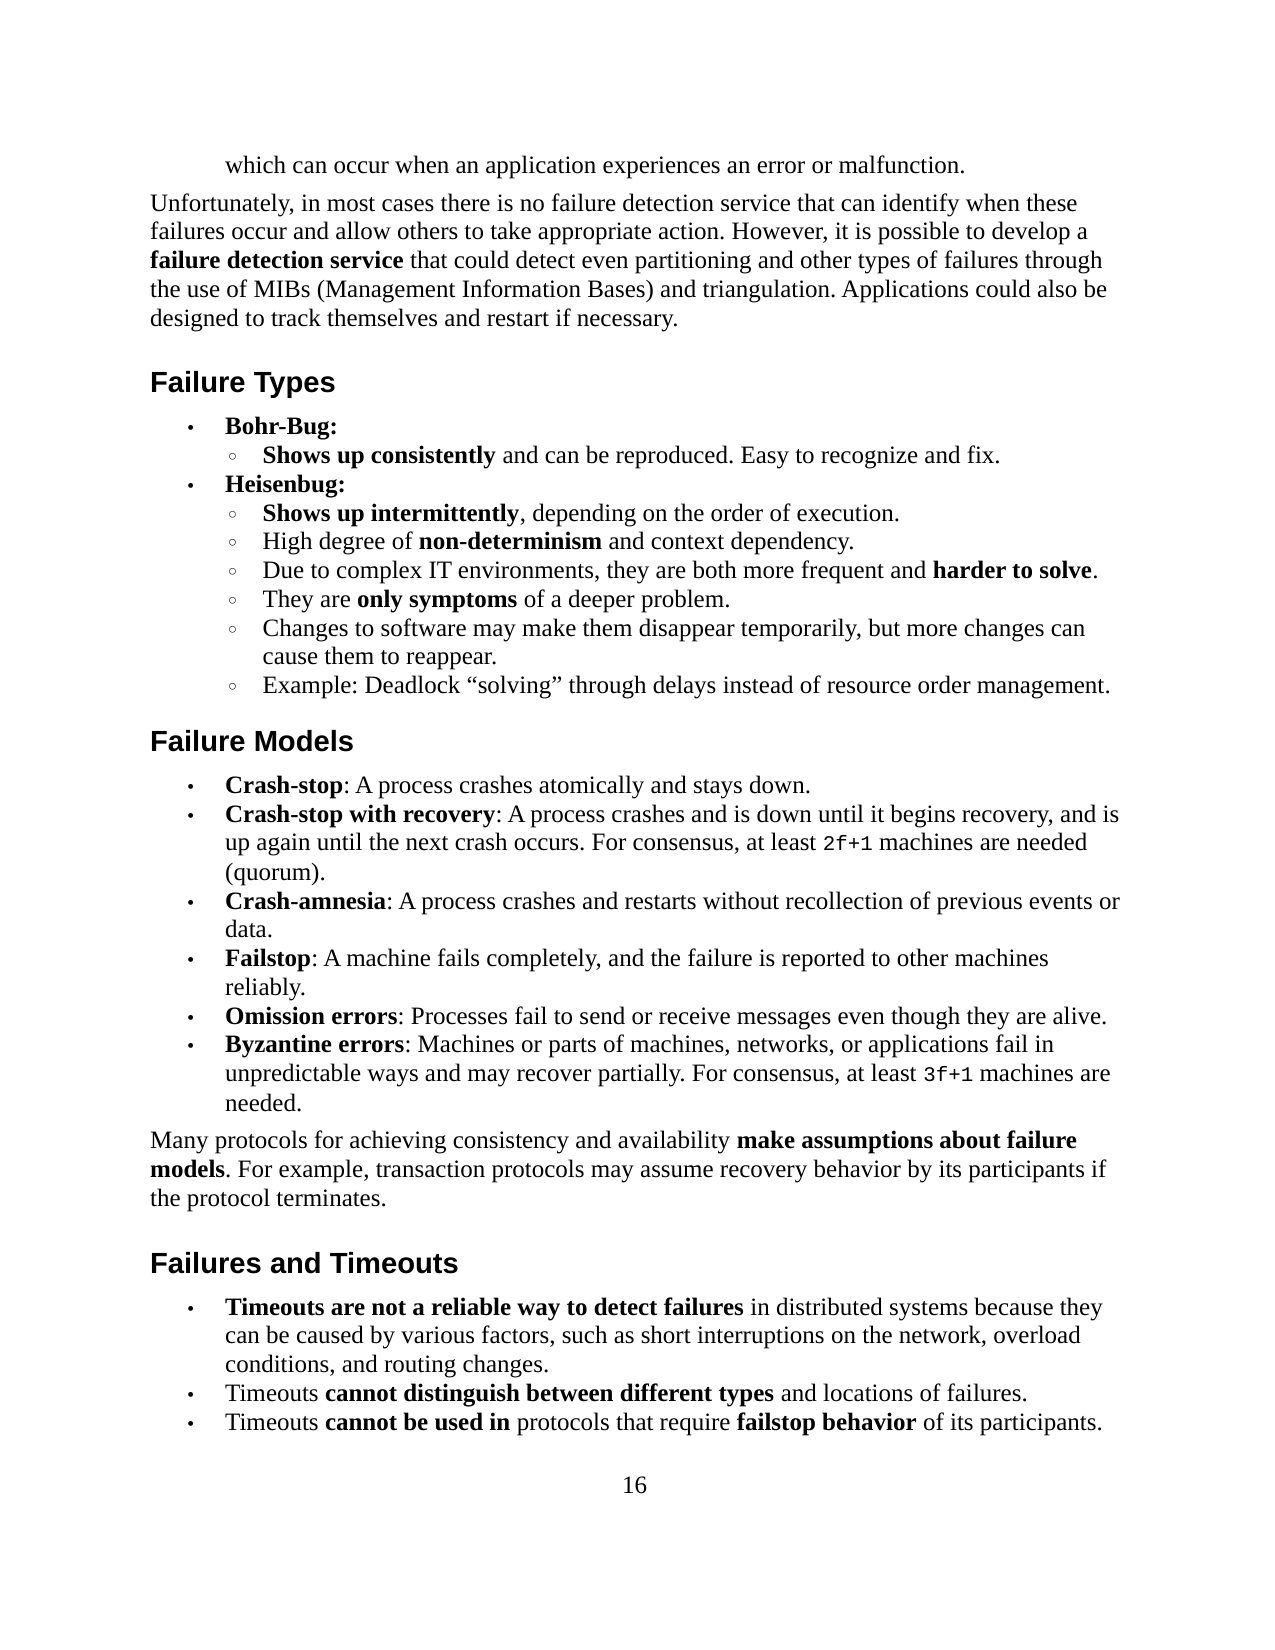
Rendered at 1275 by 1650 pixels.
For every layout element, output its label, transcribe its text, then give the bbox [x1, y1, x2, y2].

list Timeouts are not a reliable way to detect failures in distributed systems because they can be caused by various factors, such as short interruptions on the network, overload conditions, and routing changes. [187, 1292, 1125, 1378]
subtitle Failures and Timeouts [150, 1246, 1125, 1279]
subtitle Failure Types [150, 365, 1125, 399]
subtitle Failure Models [150, 724, 1125, 757]
list Crash-amnesia: A process crashes and restarts without recollection of previous events or data. [187, 886, 1125, 943]
list Crash-stop: A process crashes atomically and stays down. [187, 770, 1125, 799]
list They are only symptoms of a deeper problem. [225, 584, 1125, 613]
list Bohr-Bug: [187, 411, 1125, 440]
list Timeouts cannot distinguish between different types and locations of failures. [187, 1378, 1125, 1407]
list Due to complex IT environments, they are both more frequent and harder to solve. [225, 555, 1125, 584]
list Timeouts cannot be used in protocols that require failstop behavior of its participants. [187, 1407, 1125, 1436]
list Changes to software may make them disappear temporarily, but more changes can cause them to reappear. [225, 613, 1125, 670]
text Many protocols for achieving consistency and availability make assumptions about failure models. For example, transaction protocols may assume recovery behavior by its participants if the protocol terminates. [150, 1126, 1125, 1212]
list Crash-stop with recovery: A process crashes and is down until it begins recovery, and is up again until the next crash occurs. For consensus, at least 2f+1 machines are needed (quorum). [187, 799, 1125, 886]
list Example: Deadlock “solving” through delays instead of resource order management. [225, 670, 1125, 699]
list High degree of non-determinism and context dependency. [225, 526, 1125, 555]
text Unfortunately, in most cases there is no failure detection service that can identify when these failures occur and allow others to take appropriate action. However, it is possible to develop a failure detection service that could detect even partitioning and other types of failures through the use of MIBs (Management Information Bases) and triangulation. Applications could also be designed to track themselves and restart if necessary. [150, 188, 1125, 331]
list Shows up intermittently, depending on the order of execution. [225, 498, 1125, 526]
list Heisenbug: [187, 469, 1125, 498]
list Byzantine errors: Machines or parts of machines, networks, or applications fail in unpredictable ways and may recover partially. For consensus, at least 3f+1 machines are needed. [187, 1029, 1125, 1117]
list Shows up consistently and can be reproduced. Easy to recognize and fix. [225, 440, 1125, 469]
list which can occur when an application experiences an error or malfunction. [187, 150, 1125, 179]
list Omission errors: Processes fail to send or receive messages even though they are alive. [187, 1001, 1125, 1029]
list Failstop: A machine fails completely, and the failure is reported to other machines reliably. [187, 943, 1125, 1001]
